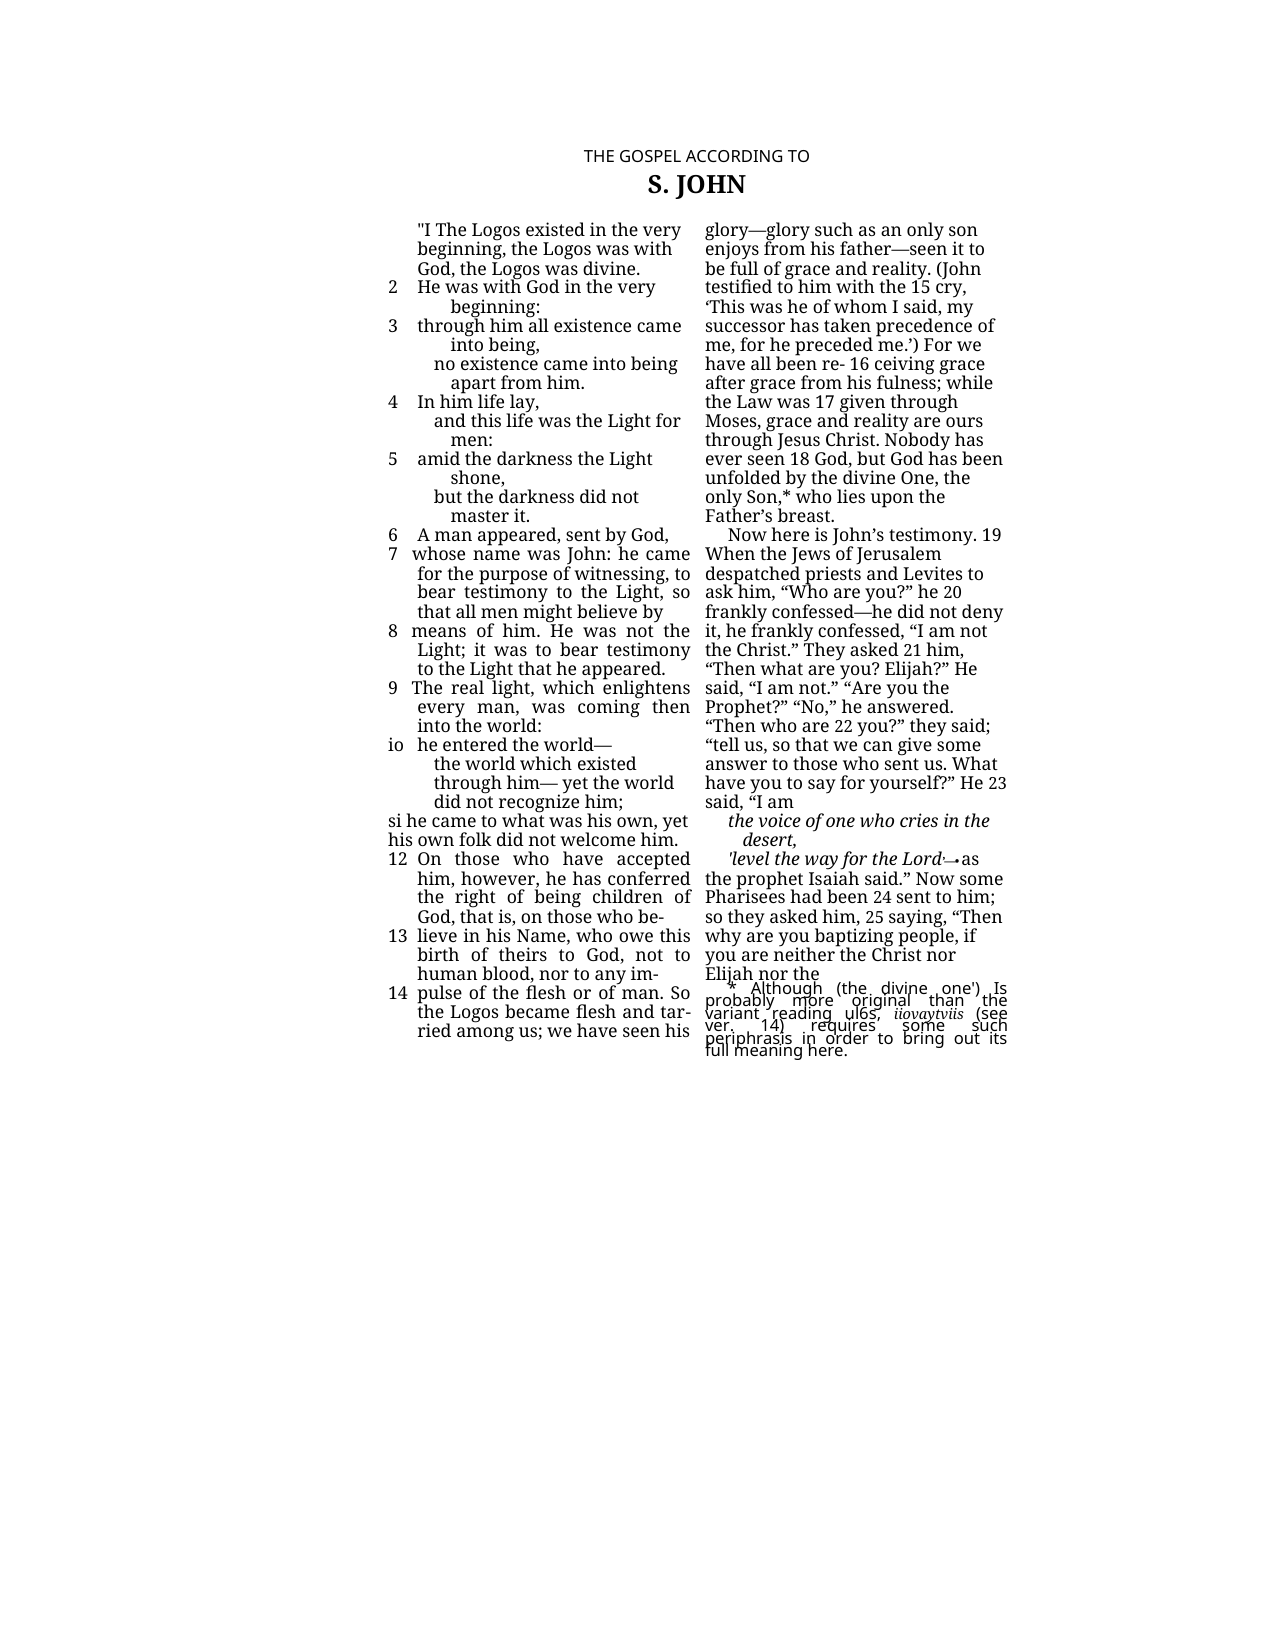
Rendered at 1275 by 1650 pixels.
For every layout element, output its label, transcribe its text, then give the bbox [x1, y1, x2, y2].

list means of him. He was not the Light; it was to bear testimony to the Light that he appeared. [388, 622, 691, 679]
text the voice of one who cries in the desert, [728, 812, 1008, 851]
text no existence came into being apart from him. [434, 355, 691, 393]
text glory—glory such as an only son enjoys from his father—seen it to be full of grace and reality. (John testified to him with the 15 cry, ‘This was he of whom I said, my successor has taken preced­ence of me, for he preceded me.’) For we have all been re- 16 ceiving grace after grace from his fulness; while the Law was 17 given through Moses, grace and reality are ours through Jesus Christ. Nobody has ever seen 18 God, but God has been unfolded by the divine One, the only Son,* who lies upon the Father’s breast. [705, 222, 1008, 527]
list through him all existence came [388, 317, 691, 336]
text shone, [450, 469, 691, 488]
list amid the darkness the Light [388, 450, 691, 469]
text THE GOSPEL ACCORDING TO [388, 149, 1006, 166]
text into being, [450, 336, 691, 355]
text the world which existed through him— yet the world did not recog­nize him; [434, 755, 691, 812]
subtitle S. JOHN [388, 174, 1006, 199]
list He was with God in the very [388, 279, 691, 298]
text beginning: [450, 298, 691, 317]
list pulse of the flesh or of man. So the Logos became flesh and tar­ried among us; we have seen his [388, 984, 691, 1041]
text Now here is John’s testimony. 19 When the Jews of Jerusalem despatched priests and Levites to ask him, “Who are you?” he 20 frankly confessed—he did not deny it, he frankly confessed, “I am not the Christ.” They asked 21 him, “Then what are you? Elijah?” He said, “I am not.” “Are you the Prophet?” “No,” he answered. “Then who are 22 you?” they said; “tell us, so that we can give some answer to those who sent us. What have you to say for yourself?” He 23 said, “I am [705, 527, 1008, 812]
text and this life was the Light for men: [434, 412, 691, 450]
text io he entered the world— [388, 736, 691, 755]
list A man appeared, sent by God, [388, 527, 691, 546]
text 'level the way for the Lord’—• as the prophet Isaiah said.” Now some Pharisees had been 24 sent to him; so they asked him, 25 saying, “Then why are you bap­tizing people, if you are neither the Christ nor Elijah nor the [705, 851, 1008, 984]
list lieve in his Name, who owe this birth of theirs to God, not to human blood, nor to any im- [388, 927, 691, 984]
text si he came to what was his own, yet his own folk did not welcome him. [388, 812, 691, 851]
list In him life lay, [388, 393, 691, 412]
text "I The Logos existed in the very beginning, the Logos was with God, the Logos was divine. [417, 222, 691, 279]
list On those who have accepted him, however, he has conferred the right of being children of God, that is, on those who be- [388, 851, 691, 927]
list whose name was John: he came for the purpose of witnessing, to bear testimony to the Light, so that all men might believe by [388, 546, 691, 622]
list The real light, which enlightens every man, was coming then into the world: [388, 679, 691, 736]
text but the darkness did not master it. [434, 488, 691, 527]
text * Although (the divine one') Is probably more original than the variant reading ul6s, iiovaytviis (see ver. 14) re­quires some such periphrasis in order to bring out its full meaning here. [705, 984, 1008, 1059]
